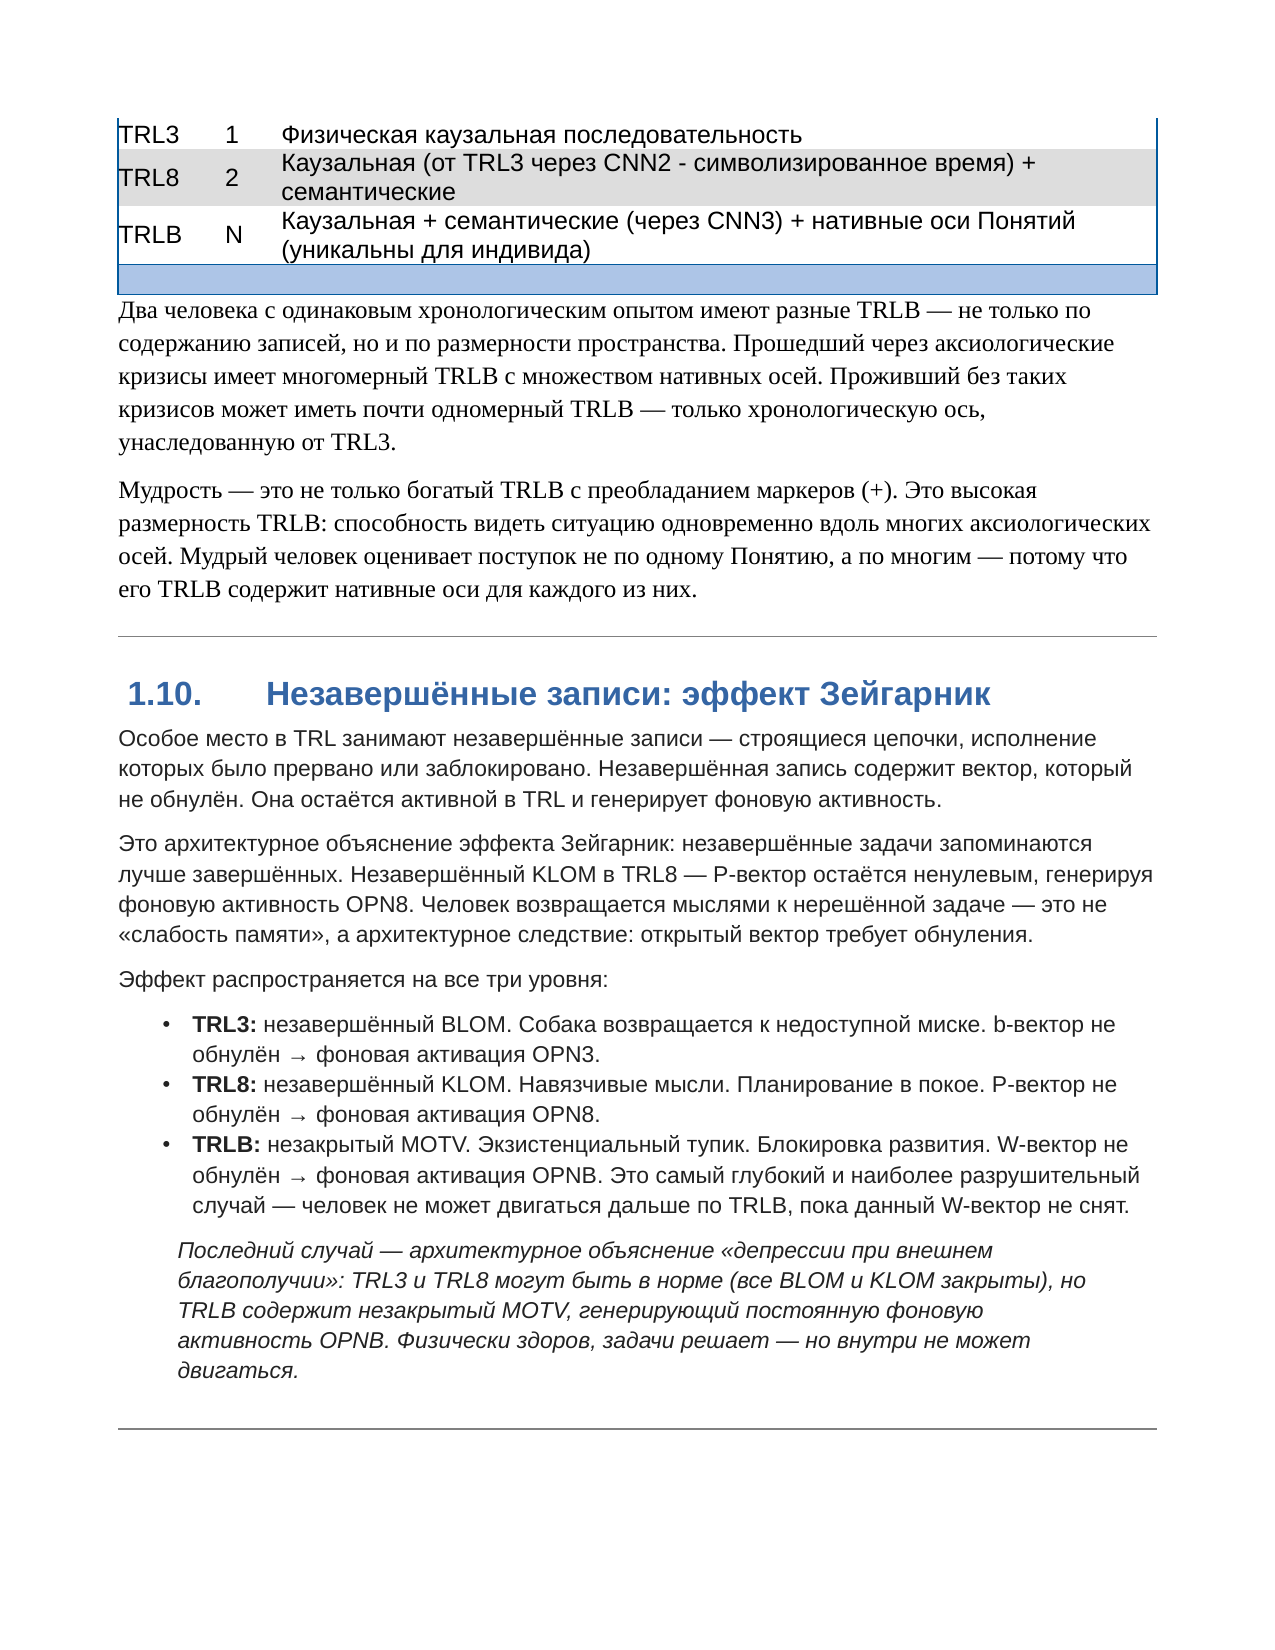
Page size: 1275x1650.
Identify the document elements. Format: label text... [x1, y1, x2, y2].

text Это архитектурное объяснение эффекта Зейгарник: незавершённые задачи запоминаются лучше завершённых. Незавершённый KLOM в TRL8 — P-вектор остаётся ненулевым, генерируя фоновую активность OPN8. Человек возвращается мыслями к нерешённой задаче — это не «слабость памяти», а архитектурное следствие: открытый вектор требует обнуления. [118, 830, 1157, 947]
table_cell 1 [225, 118, 281, 148]
table_cell TRL3 [119, 118, 225, 148]
text Мудрость — это не только богатый TRLB с преобладанием маркеров (+). Это высокая размерность TRLB: способность видеть ситуацию одновременно вдоль многих аксиологических осей. Мудрый человек оценивает поступок не по одному Понятию, а по многим — потому что его TRLB содержит нативные оси для каждого из них. [118, 475, 1157, 603]
table_cell [281, 265, 1156, 294]
list TRL8: незавершённый KLOM. Навязчивые мысли. Планирование в покое. P-вектор не обнулён → фоновая активация OPN8. [162, 1071, 1157, 1127]
table_cell Физическая каузальная последовательность [281, 118, 1156, 148]
text Два человека с одинаковым хронологическим опытом имеют разные TRLB — не только по содержанию записей, но и по размерности пространства. Прошедший через аксиологические кризисы имеет многомерный TRLB с множеством нативных осей. Проживший без таких кризисов может иметь почти одномерный TRLB — только хронологическую ось, унаследованную от TRL3. [118, 295, 1157, 456]
table_cell N [225, 206, 281, 263]
subtitle Незавершённые записи: эффект Зейгарник [118, 674, 1157, 713]
list TRL3: незавершённый BLOM. Собака возвращается к недоступной миске. b-вектор не обнулён → фоновая активация OPN3. [162, 1011, 1157, 1067]
list TRLB: незакрытый MOTV. Экзистенциальный тупик. Блокировка развития. W-вектор не обнулён → фоновая активация OPNB. Это самый глубокий и наиболее разрушительный случай — человек не может двигаться дальше по TRLB, пока данный W-вектор не снят. [162, 1131, 1157, 1218]
text Последний случай — архитектурное объяснение «депрессии при внешнем благополучии»: TRL3 и TRL8 могут быть в норме (все BLOM и KLOM закрыты), но TRLB содержит незакрытый MOTV, генерирующий постоянную фоновую активность OPNB. Физически здоров, задачи решает — но внутри не может двигаться. [177, 1237, 1098, 1384]
text Эффект распространяется на все три уровня: [118, 966, 1157, 992]
table_cell Каузальная (от TRL3 через CNN2 - символизированное время) + семантические [281, 149, 1156, 206]
table_cell [225, 265, 281, 294]
text Особое место в TRL занимают незавершённые записи — строящиеся цепочки, исполнение которых было прервано или заблокировано. Незавершённая запись содержит вектор, который не обнулён. Она остаётся активной в TRL и генерирует фоновую активность. [118, 725, 1157, 812]
table_cell Каузальная + семантические (через CNN3) + нативные оси Понятий (уникальны для индивида) [281, 206, 1156, 263]
table_cell [119, 265, 225, 294]
table_cell TRL8 [119, 149, 225, 206]
table_cell TRLB [119, 206, 225, 263]
table_cell 2 [225, 149, 281, 206]
